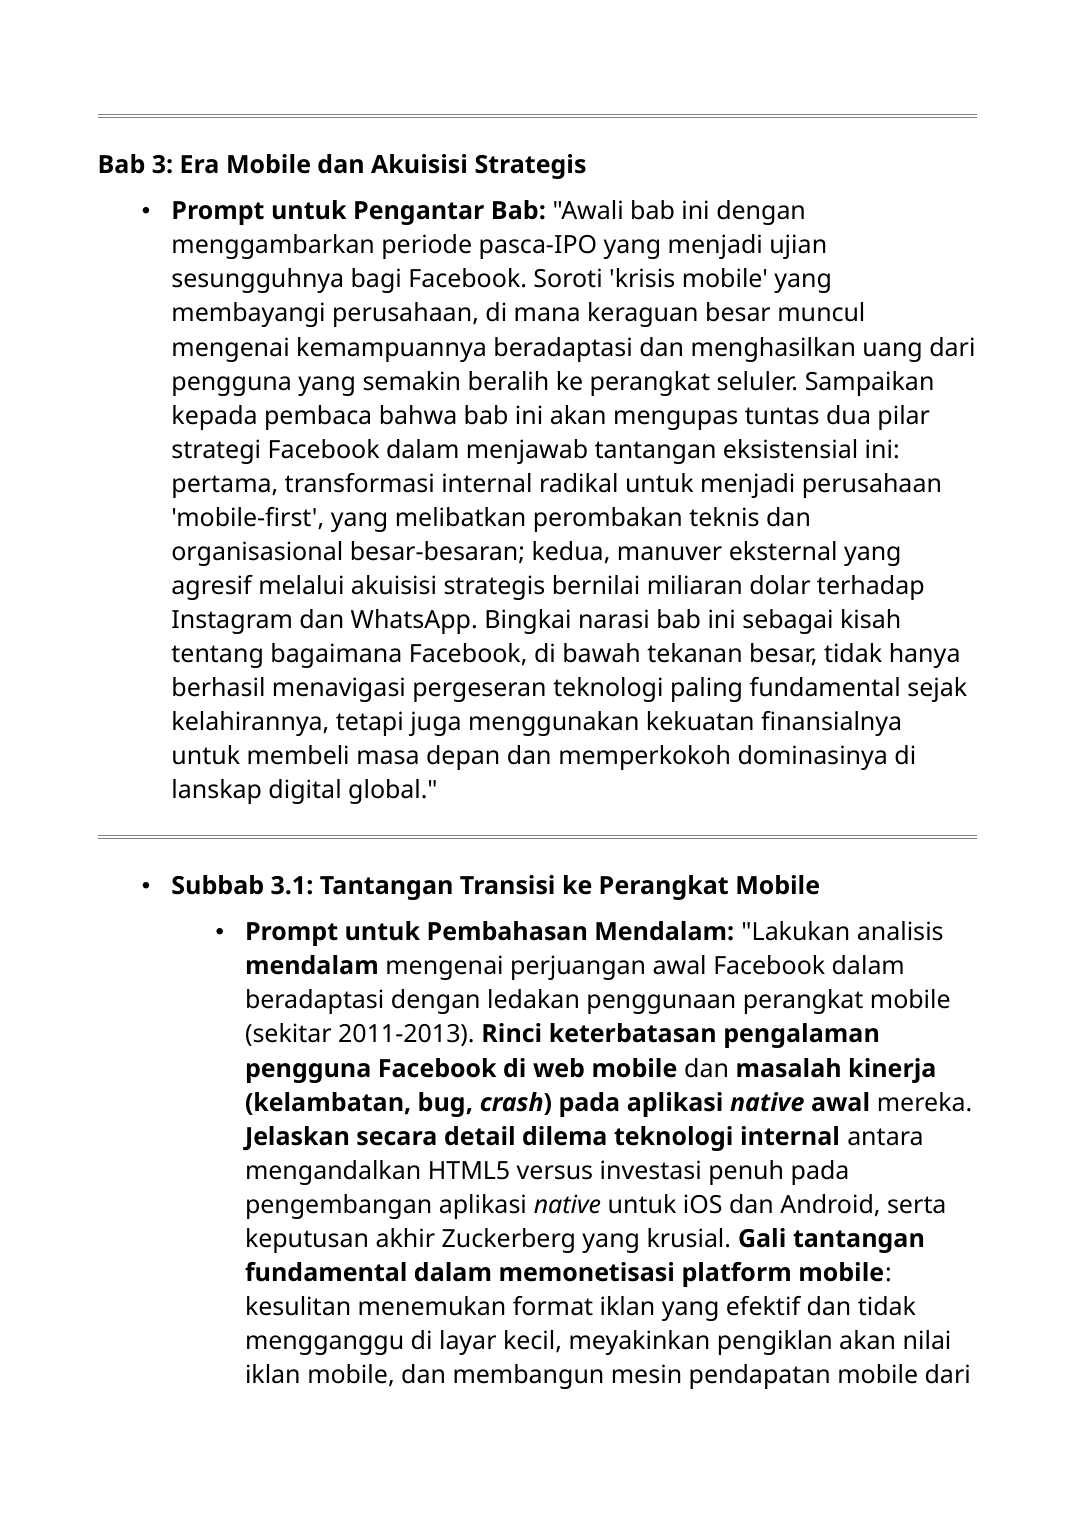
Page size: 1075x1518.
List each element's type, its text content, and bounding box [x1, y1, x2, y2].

list Prompt untuk Pengantar Bab: "Awali bab ini dengan menggambarkan periode pasca-IPO yang menjadi ujian sesungguhnya bagi Facebook. Soroti 'krisis mobile' yang membayangi perusahaan, di mana keraguan besar muncul mengenai kemampuannya beradaptasi dan menghasilkan uang dari pengguna yang semakin beralih ke perangkat seluler. Sampaikan kepada pembaca bahwa bab ini akan mengupas tuntas dua pilar strategi Facebook dalam menjawab tantangan eksistensial ini: pertama, transformasi internal radikal untuk menjadi perusahaan 'mobile-first', yang melibatkan perombakan teknis dan organisasional besar-besaran; kedua, manuver eksternal yang agresif melalui akuisisi strategis bernilai miliaran dolar terhadap Instagram dan WhatsApp. Bingkai narasi bab ini sebagai kisah tentang bagaimana Facebook, di bawah tekanan besar, tidak hanya berhasil menavigasi pergeseran teknologi paling fundamental sejak kelahirannya, tetapi juga menggunakan kekuatan finansialnya untuk membeli masa depan dan memperkokoh dominasinya di lanskap digital global." [142, 193, 977, 806]
list Prompt untuk Pembahasan Mendalam: "Lakukan analisis mendalam mengenai perjuangan awal Facebook dalam beradaptasi dengan ledakan penggunaan perangkat mobile (sekitar 2011-2013). Rinci keterbatasan pengalaman pengguna Facebook di web mobile dan masalah kinerja (kelambatan, bug, crash) pada aplikasi native awal mereka. Jelaskan secara detail dilema teknologi internal antara mengandalkan HTML5 versus investasi penuh pada pengembangan aplikasi native untuk iOS dan Android, serta keputusan akhir Zuckerberg yang krusial. Gali tantangan fundamental dalam memonetisasi platform mobile: kesulitan menemukan format iklan yang efektif dan tidak mengganggu di layar kecil, meyakinkan pengiklan akan nilai iklan mobile, dan membangun mesin pendapatan mobile dari [215, 914, 977, 1391]
list Subbab 3.1: Tantangan Transisi ke Perangkat Mobile [142, 867, 977, 901]
text Bab 3: Era Mobile dan Akuisisi Strategis [97, 146, 977, 180]
